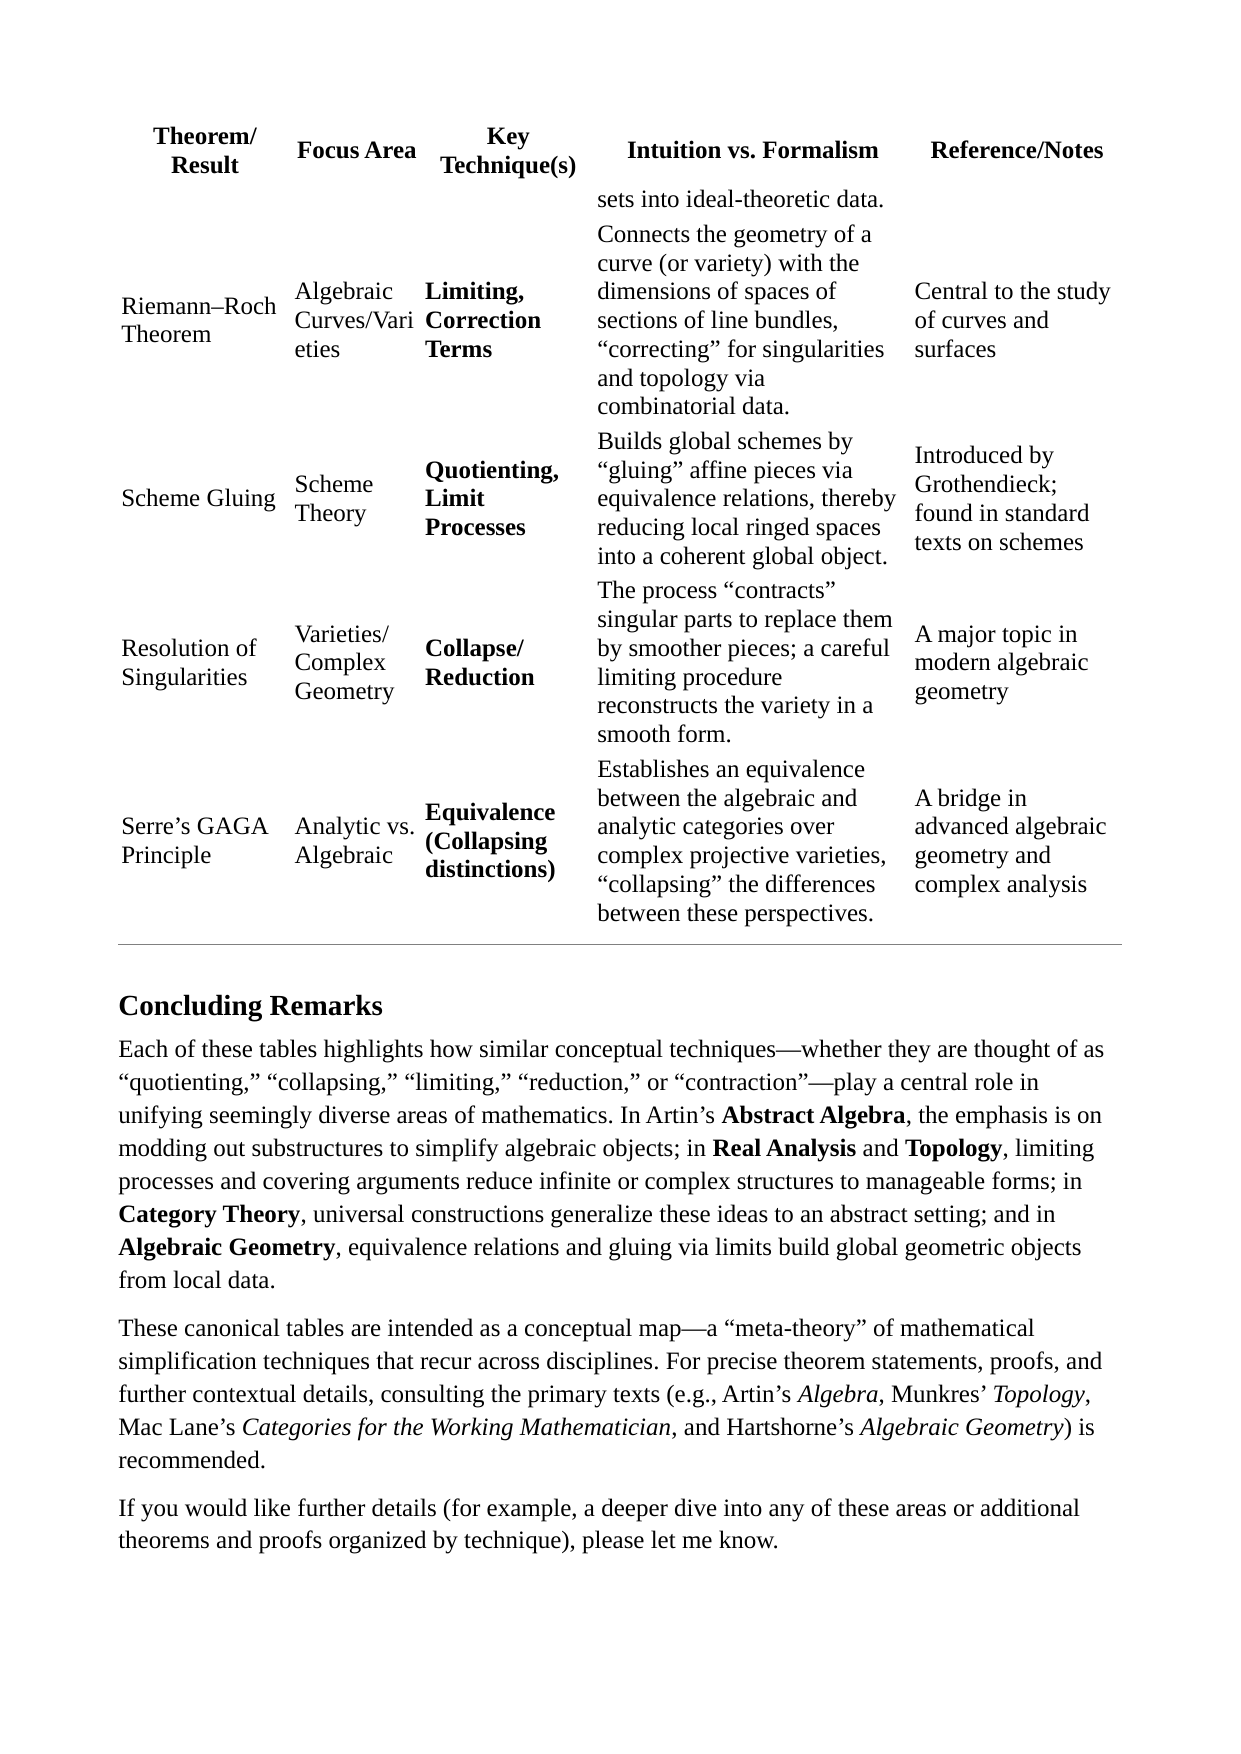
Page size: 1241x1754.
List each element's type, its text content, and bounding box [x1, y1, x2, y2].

table_cell Riemann–Roch Theorem [118, 216, 291, 423]
table_cell Varieties/Complex Geometry [291, 573, 422, 751]
table_cell sets into ideal-theoretic data. [594, 181, 911, 216]
table_cell [291, 181, 422, 216]
text If you would like further details (for example, a deeper dive into any of these areas or additional theorems and proofs organized by technique), please let me know. [118, 1493, 1122, 1554]
table_header Reference/Notes [911, 118, 1122, 181]
table_cell [422, 181, 594, 216]
table_header Focus Area [291, 118, 422, 181]
subtitle Concluding Remarks [118, 988, 1122, 1022]
table_cell Resolution of Singularities [118, 573, 291, 751]
table_cell Introduced by Grothendieck; found in standard texts on schemes [911, 423, 1122, 573]
table_header Theorem/Result [118, 118, 291, 181]
table_cell A major topic in modern algebraic geometry [911, 573, 1122, 751]
text These canonical tables are intended as a conceptual map—a “meta‐theory” of mathematical simplification techniques that recur across disciplines. For precise theorem statements, proofs, and further contextual details, consulting the primary texts (e.g., Artin’s Algebra, Munkres’ Topology, Mac Lane’s Categories for the Working Mathematician, and Hartshorne’s Algebraic Geometry) is recommended. [118, 1313, 1122, 1474]
table_cell Serre’s GAGA Principle [118, 751, 291, 929]
table_cell [911, 181, 1122, 216]
table_header Intuition vs. Formalism [594, 118, 911, 181]
table_cell A bridge in advanced algebraic geometry and complex analysis [911, 751, 1122, 929]
table_cell Establishes an equivalence between the algebraic and analytic categories over complex projective varieties, “collapsing” the differences between these perspectives. [594, 751, 911, 929]
table_cell Connects the geometry of a curve (or variety) with the dimensions of spaces of sections of line bundles, “correcting” for singularities and topology via combinatorial data. [594, 216, 911, 423]
table_cell Scheme Theory [291, 423, 422, 573]
table_cell Limiting, Correction Terms [422, 216, 594, 423]
table_cell Builds global schemes by “gluing” affine pieces via equivalence relations, thereby reducing local ringed spaces into a coherent global object. [594, 423, 911, 573]
table_cell The process “contracts” singular parts to replace them by smoother pieces; a careful limiting procedure reconstructs the variety in a smooth form. [594, 573, 911, 751]
table_cell Analytic vs. Algebraic [291, 751, 422, 929]
table_cell Algebraic Curves/Varieties [291, 216, 422, 423]
table_cell Equivalence (Collapsing distinctions) [422, 751, 594, 929]
table_cell Central to the study of curves and surfaces [911, 216, 1122, 423]
table_cell Collapse/Reduction [422, 573, 594, 751]
table_cell Scheme Gluing [118, 423, 291, 573]
table_cell [118, 181, 291, 216]
table_header Key Technique(s) [422, 118, 594, 181]
table_cell Quotienting, Limit Processes [422, 423, 594, 573]
text Each of these tables highlights how similar conceptual techniques—whether they are thought of as “quotienting,” “collapsing,” “limiting,” “reduction,” or “contraction”—play a central role in unifying seemingly diverse areas of mathematics. In Artin’s Abstract Algebra, the emphasis is on modding out substructures to simplify algebraic objects; in Real Analysis and Topology, limiting processes and covering arguments reduce infinite or complex structures to manageable forms; in Category Theory, universal constructions generalize these ideas to an abstract setting; and in Algebraic Geometry, equivalence relations and gluing via limits build global geometric objects from local data. [118, 1034, 1122, 1294]
